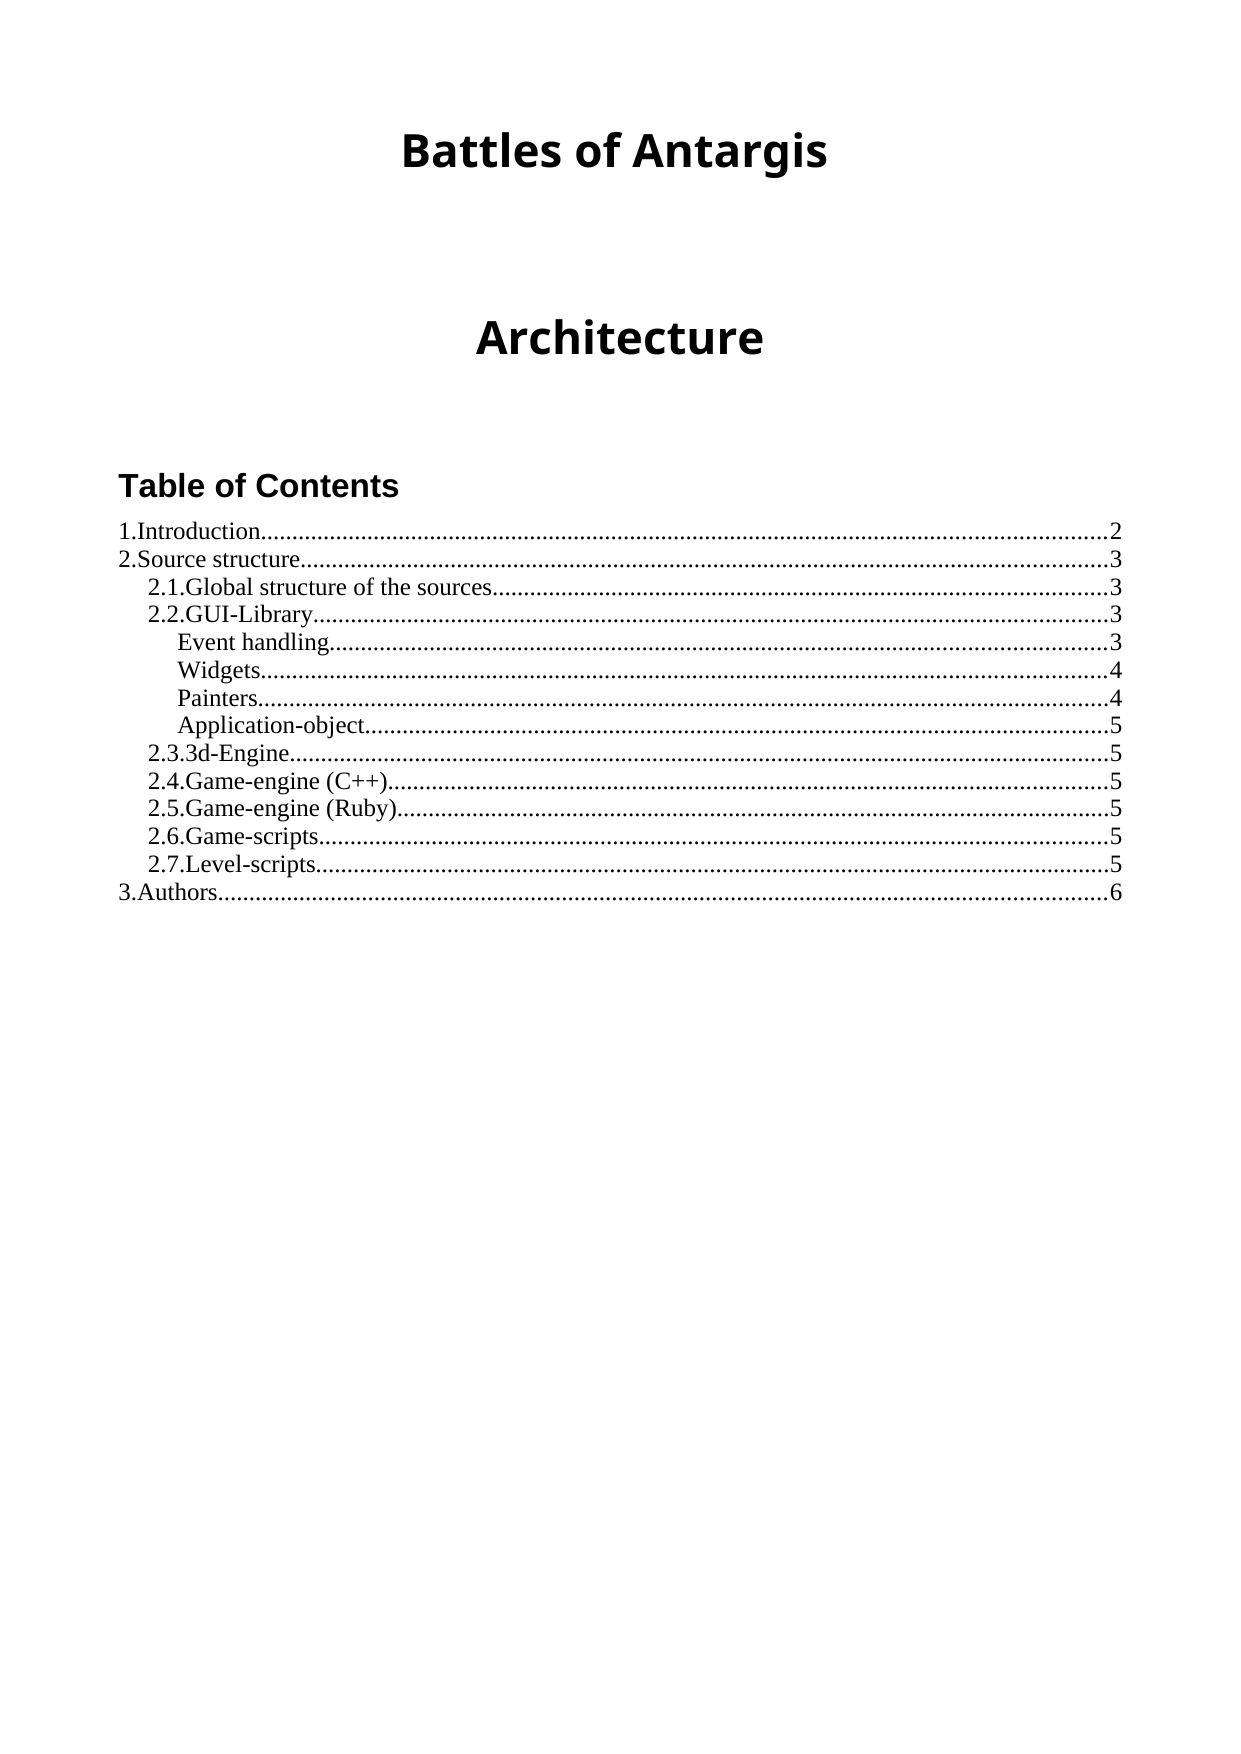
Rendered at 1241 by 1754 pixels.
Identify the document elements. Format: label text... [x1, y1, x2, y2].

text 2.3.3d-Engine 5 [148, 739, 1122, 767]
text Painters 4 [177, 684, 1122, 711]
text 2.2.GUI-Library 3 [148, 601, 1122, 628]
text 2.1.Global structure of the sources 3 [148, 573, 1122, 601]
text Battles of Antargis [118, 118, 1122, 181]
text 2.Source structure 3 [118, 545, 1122, 573]
text 2.4.Game-engine (C++) 5 [148, 767, 1122, 794]
text 2.5.Game-engine (Ruby) 5 [148, 794, 1122, 822]
text Event handling 3 [177, 628, 1122, 656]
text 2.6.Game-scripts 5 [148, 822, 1122, 850]
text 1.Introduction 2 [118, 517, 1122, 545]
subtitle Table of Contents [118, 468, 1122, 505]
text 2.7.Level-scripts 5 [148, 850, 1122, 878]
text 3.Authors 6 [118, 878, 1122, 905]
text Widgets 4 [177, 656, 1122, 684]
text Application-object 5 [177, 711, 1122, 739]
text Architecture [118, 305, 1122, 368]
